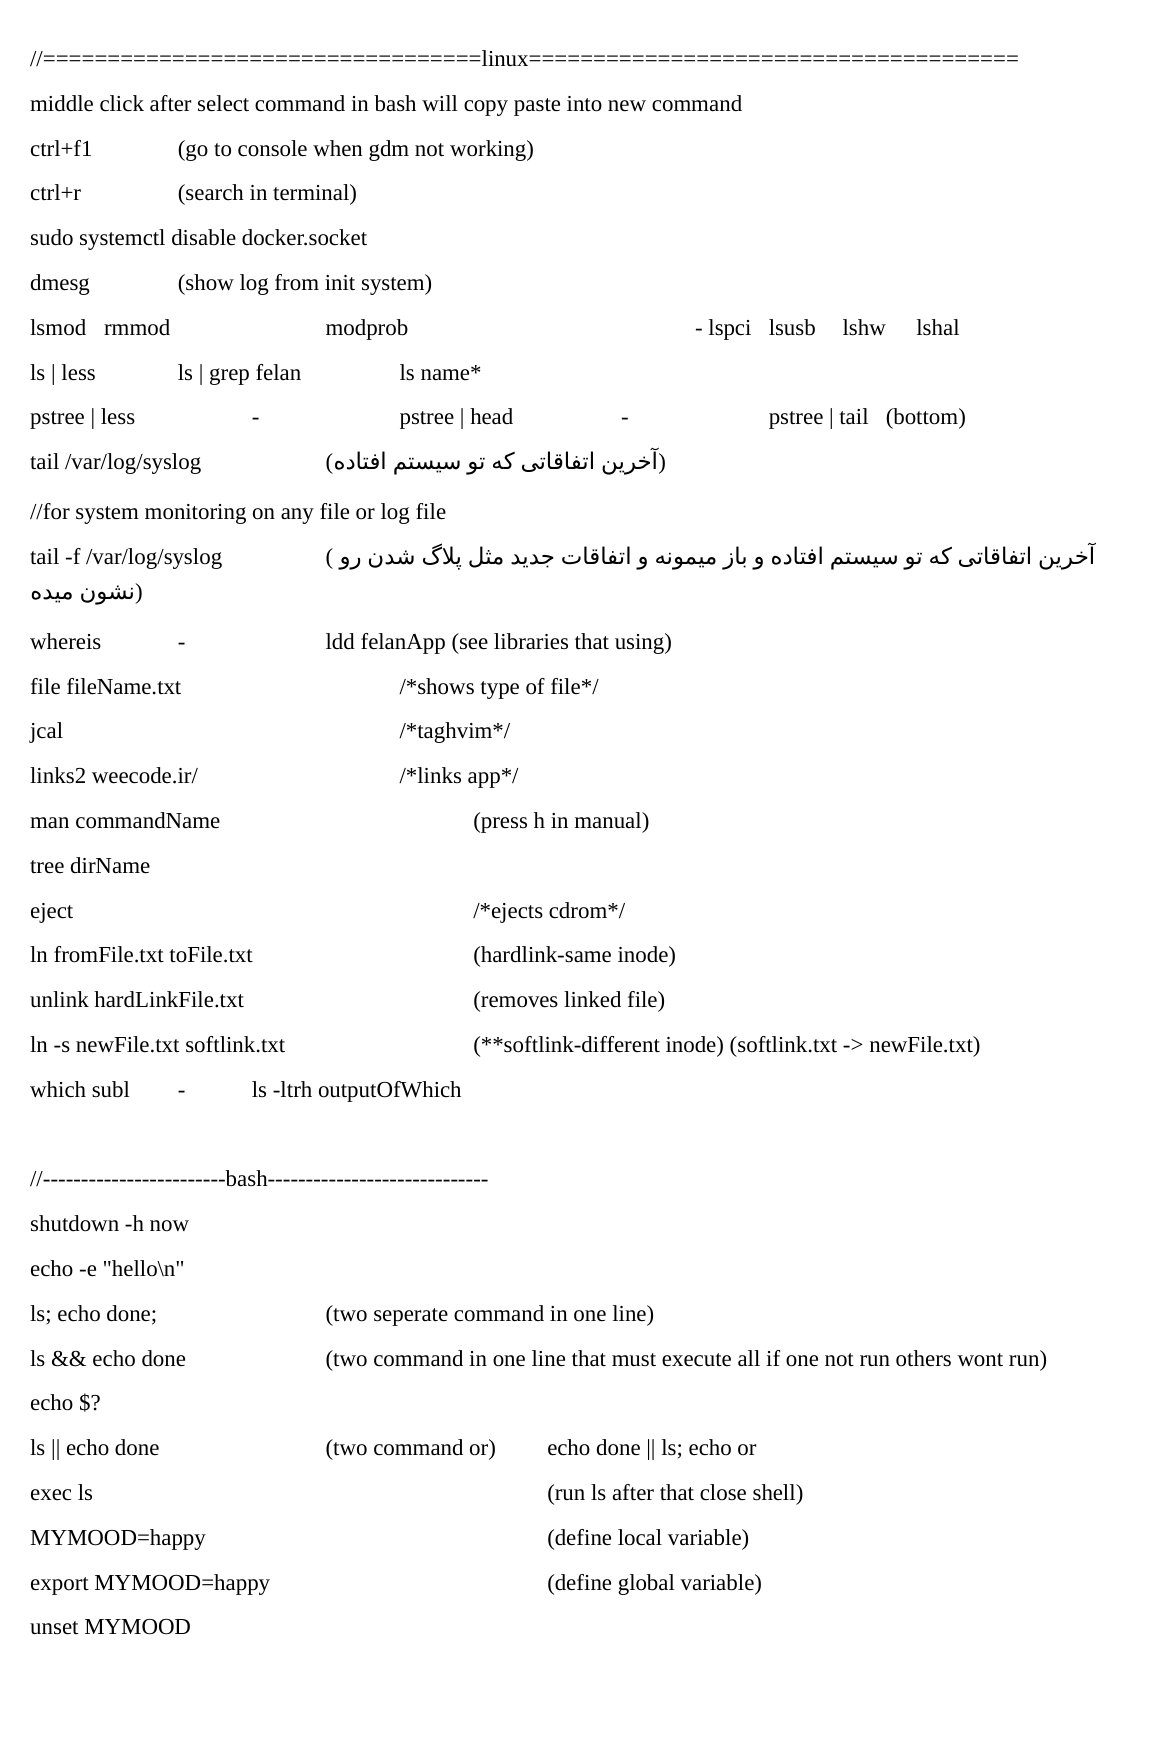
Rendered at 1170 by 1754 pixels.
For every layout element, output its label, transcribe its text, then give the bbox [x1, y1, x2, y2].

text unlink hardLinkFile.txt (removes linked file) [30, 986, 1140, 1013]
text //------------------------bash----------------------------- [30, 1165, 1140, 1192]
text eject /*ejects cdrom*/ [30, 897, 1140, 923]
text lsmod rmmod modprob - lspci lsusb lshw lshal [30, 314, 1140, 340]
text file fileName.txt /*shows type of file*/ [30, 673, 1140, 699]
text exec ls (run ls after that close shell) [30, 1479, 1140, 1505]
text man commandName (press h in manual) [30, 807, 1140, 833]
text //==================================linux====================================== [30, 45, 1140, 71]
text tree dirName [30, 852, 1140, 878]
text unset MYMOOD [30, 1613, 1140, 1640]
text dmesg (show log from init system) [30, 269, 1140, 295]
text echo -e "hello\n" [30, 1255, 1140, 1281]
text jcal /*taghvim*/ [30, 717, 1140, 744]
text ctrl+r (search in terminal) [30, 179, 1140, 206]
text links2 weecode.ir/ /*links app*/ [30, 762, 1140, 789]
text tail /var/log/syslog (آخرین اتفاقاتی که تو سیستم افتاده) [30, 448, 1140, 479]
text tail -f /var/log/syslog (آخرین اتفاقاتی که تو سیستم افتاده و باز میمونه و اتفاقات جدید مثل پلاگ شدن رو نشون میده) [30, 543, 1140, 609]
text //for system monitoring on any file or log file [30, 498, 1140, 524]
text ln fromFile.txt toFile.txt (hardlink-same inode) [30, 941, 1140, 968]
text MYMOOD=happy (define local variable) [30, 1524, 1140, 1550]
text export MYMOOD=happy (define global variable) [30, 1568, 1140, 1595]
text ls && echo done (two command in one line that must execute all if one not run others wont run) [30, 1344, 1140, 1371]
text ctrl+f1 (go to console when gdm not working) [30, 134, 1140, 161]
text ln -s newFile.txt softlink.txt (**softlink-different inode) (softlink.txt -> newFile.txt) [30, 1031, 1140, 1057]
text which subl - ls -ltrh outputOfWhich [30, 1076, 1140, 1102]
text ls; echo done; (two seperate command in one line) [30, 1300, 1140, 1326]
text ls || echo done (two command or) echo done || ls; echo or [30, 1434, 1140, 1461]
text shutdown -h now [30, 1210, 1140, 1237]
text whereis - ldd felanApp (see libraries that using) [30, 628, 1140, 654]
text pstree | less - pstree | head - pstree | tail (bottom) [30, 403, 1140, 430]
text ls | less ls | grep felan ls name* [30, 358, 1140, 385]
text middle click after select command in bash will copy paste into new command [30, 90, 1140, 116]
text sudo systemctl disable docker.socket [30, 224, 1140, 251]
text echo $? [30, 1389, 1140, 1416]
